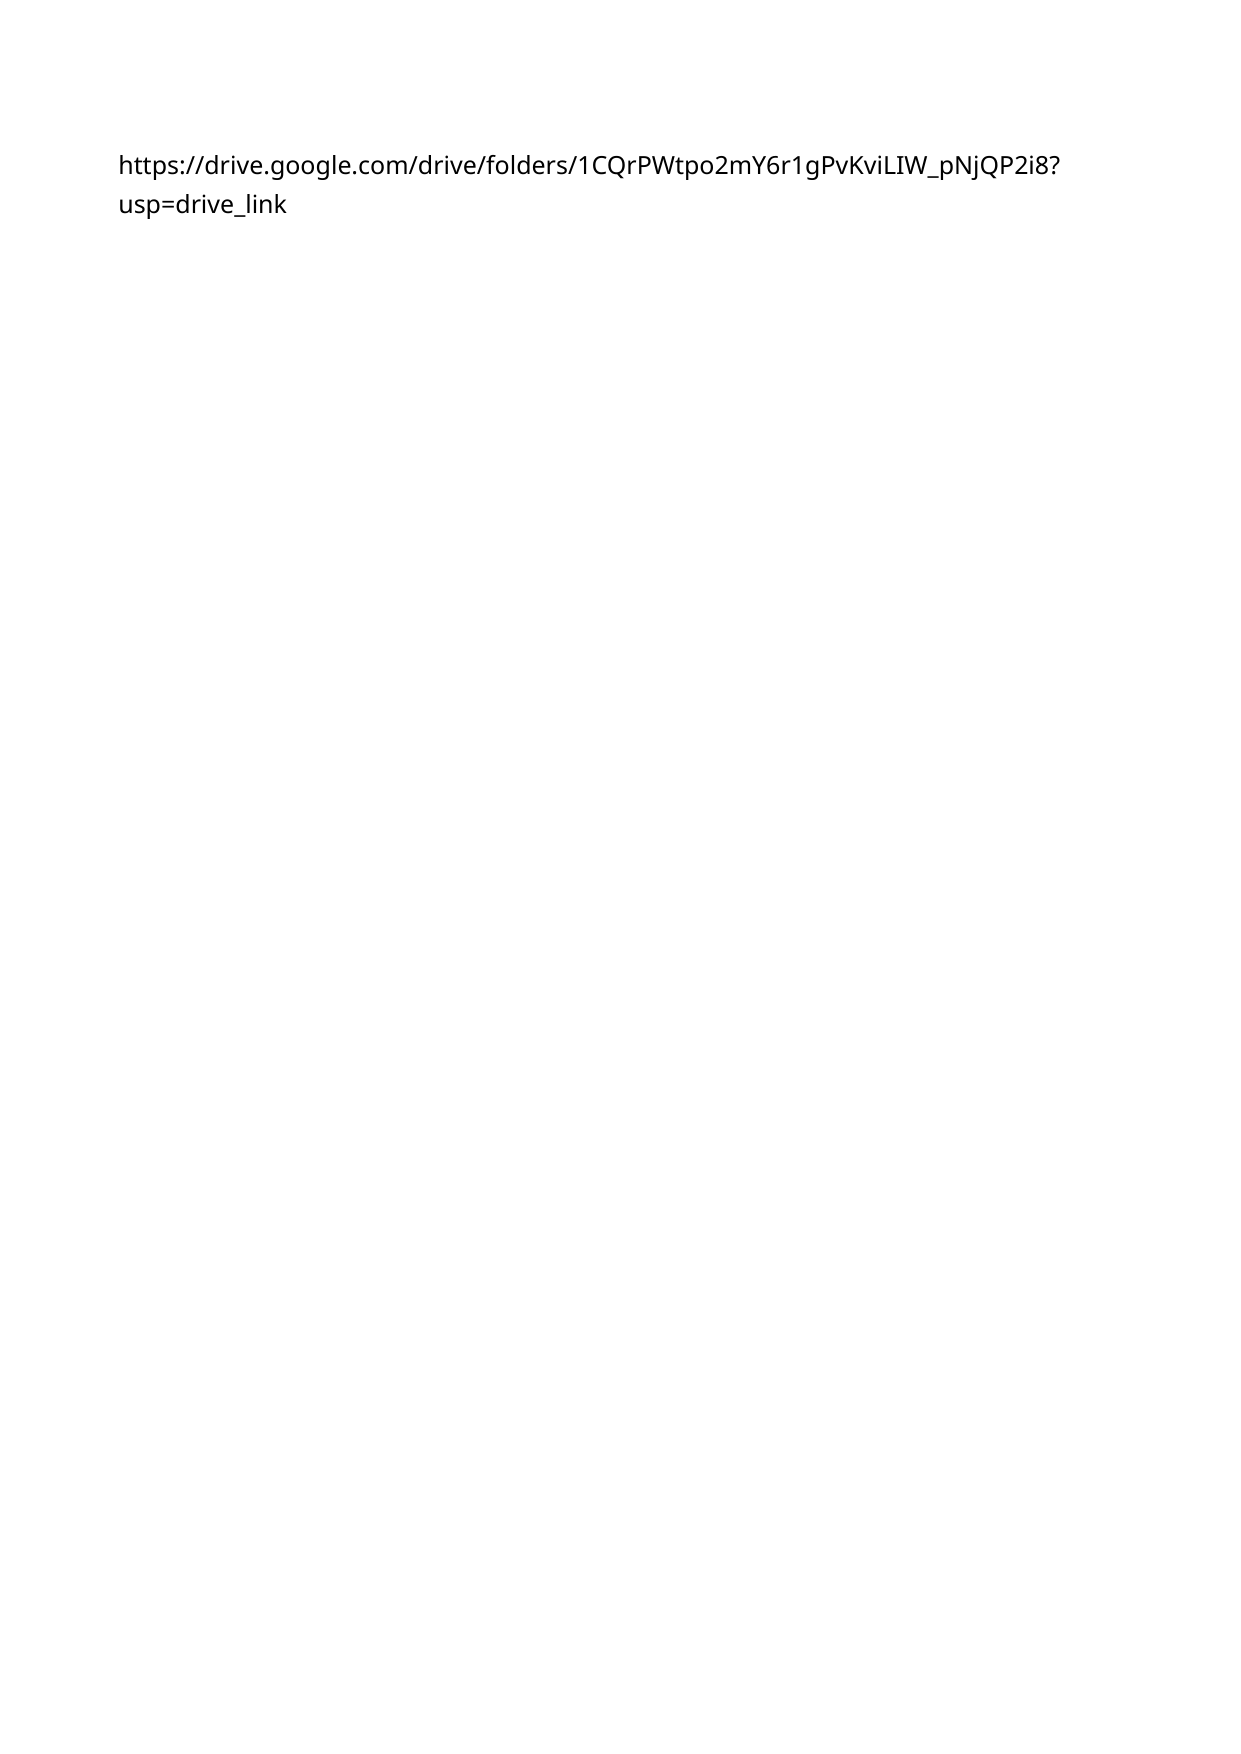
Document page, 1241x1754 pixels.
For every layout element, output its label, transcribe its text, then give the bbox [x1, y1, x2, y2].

text https://drive.google.com/drive/folders/1CQrPWtpo2mY6r1gPvKviLIW_pNjQP2i8?usp=drive_link [118, 148, 1122, 221]
